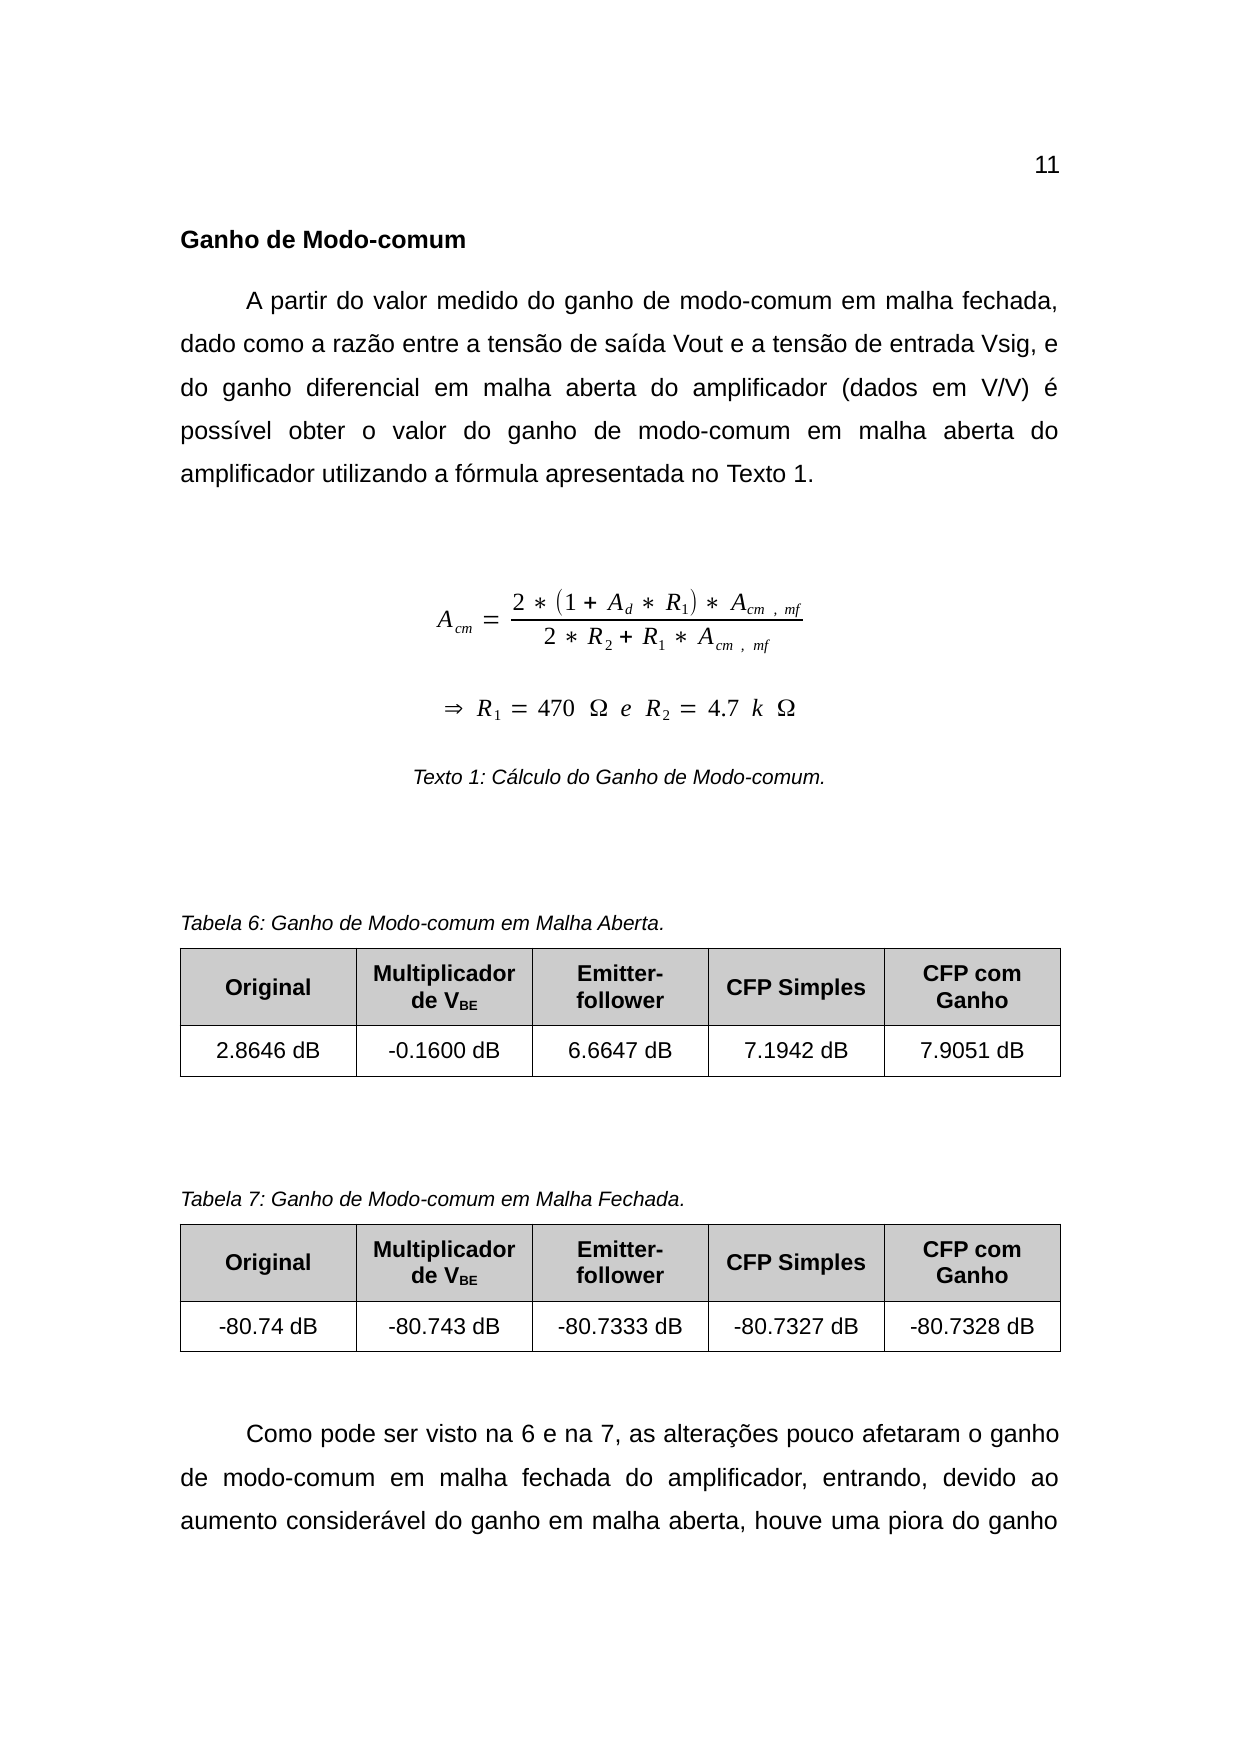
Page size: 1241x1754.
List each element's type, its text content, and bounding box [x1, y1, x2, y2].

table_header CFP com Ganho [885, 949, 1060, 1025]
table_header Emitter-follower [533, 949, 708, 1025]
table_header CFP com Ganho [885, 1225, 1060, 1301]
table_header Original [181, 949, 356, 1025]
table_cell -80.7328 dB [885, 1302, 1060, 1351]
table_header Multiplicador de VBE [357, 1225, 532, 1301]
table_cell -80.74 dB [181, 1302, 356, 1351]
table_header Original [181, 1225, 356, 1301]
text Tabela 7: Ganho de Modo-comum em Malha Fechada. [180, 1187, 1060, 1211]
table_cell -0.1600 dB [357, 1026, 532, 1076]
table_cell -80.743 dB [357, 1302, 532, 1351]
table_cell 2.8646 dB [181, 1026, 356, 1076]
subtitle Ganho de Modo-comum [180, 225, 1060, 254]
text A partir do valor medido do ganho de modo-comum em malha fechada, dado como a razão entre a tensão de saída Vout e a tensão de entrada Vsig, e do ganho diferencial em malha aberta do amplificador (dados em V/V) é possível obter o valor do ganho de modo-comum em malha aberta do amplificador utilizando a fórmula apresentada no Texto 1. [180, 286, 1060, 488]
text Texto 1: Cálculo do Ganho de Modo-comum. [299, 765, 941, 789]
table_cell -80.7327 dB [709, 1302, 884, 1351]
table_header CFP Simples [709, 949, 884, 1025]
table_header CFP Simples [709, 1225, 884, 1301]
table_cell 6.6647 dB [533, 1026, 708, 1076]
table_cell 7.1942 dB [709, 1026, 884, 1076]
text Como pode ser visto na Tabela 6 e na Tabela 7, as alterações pouco afetaram o ganho de modo-comum em malha fechada do amplificador, entrando, devido ao aumento considerável do ganho em malha aberta, houve uma piora do ganho de modo-comum em malha aberta. Nesse caso a topologia com o Emitter-follower se saiu melhor. [180, 1419, 1060, 1534]
table_cell -80.7333 dB [533, 1302, 708, 1351]
table_cell 7.9051 dB [885, 1026, 1060, 1076]
table_header Multiplicador de VBE [357, 949, 532, 1025]
text Tabela 6: Ganho de Modo-comum em Malha Aberta. [180, 911, 1060, 935]
table_header Emitter-follower [533, 1225, 708, 1301]
